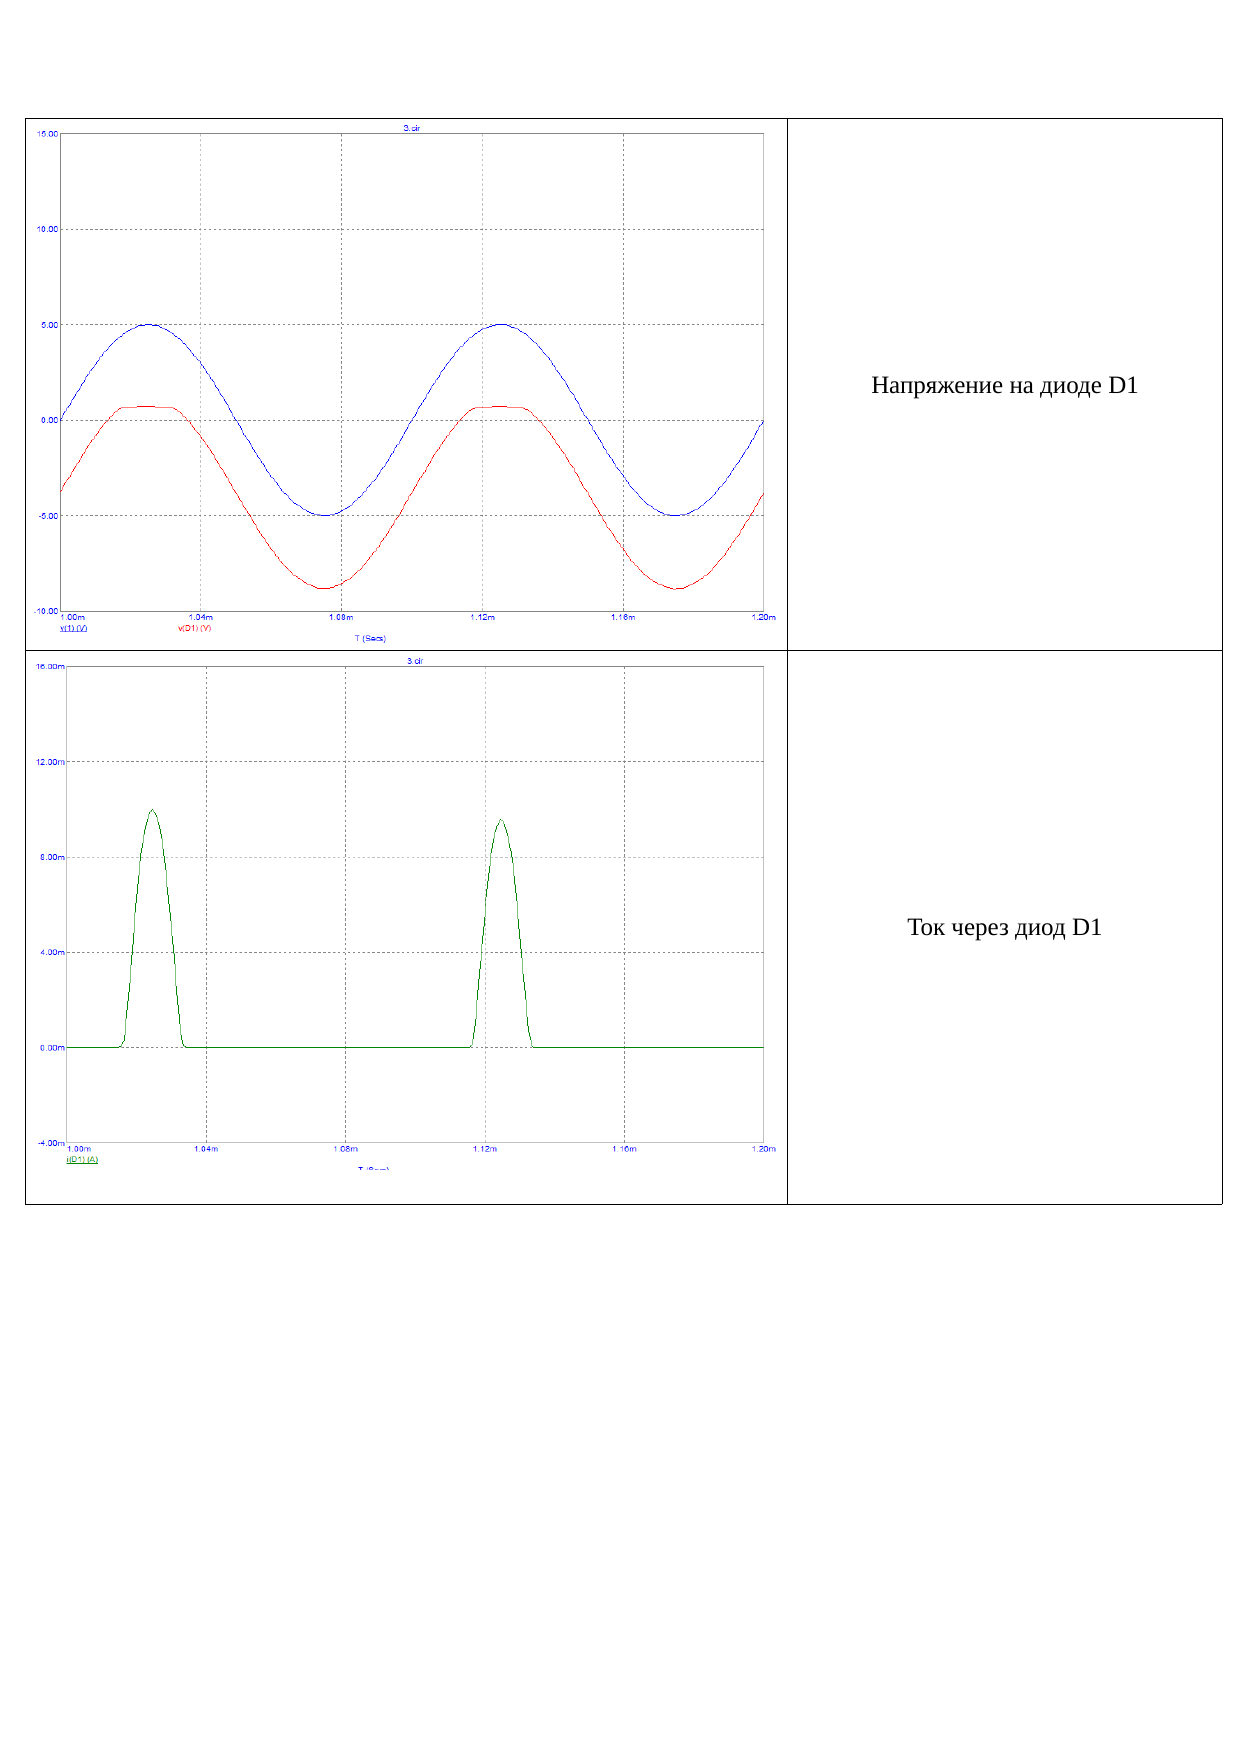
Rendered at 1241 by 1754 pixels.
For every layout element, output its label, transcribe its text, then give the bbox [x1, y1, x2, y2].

table_cell [26, 119, 787, 650]
picture [30, 123, 782, 645]
table_cell Напряжение на диоде D1 [788, 119, 1222, 650]
table_cell Ток через диод D1 [788, 651, 1222, 1204]
table_cell [26, 651, 787, 1204]
picture [30, 655, 782, 1170]
